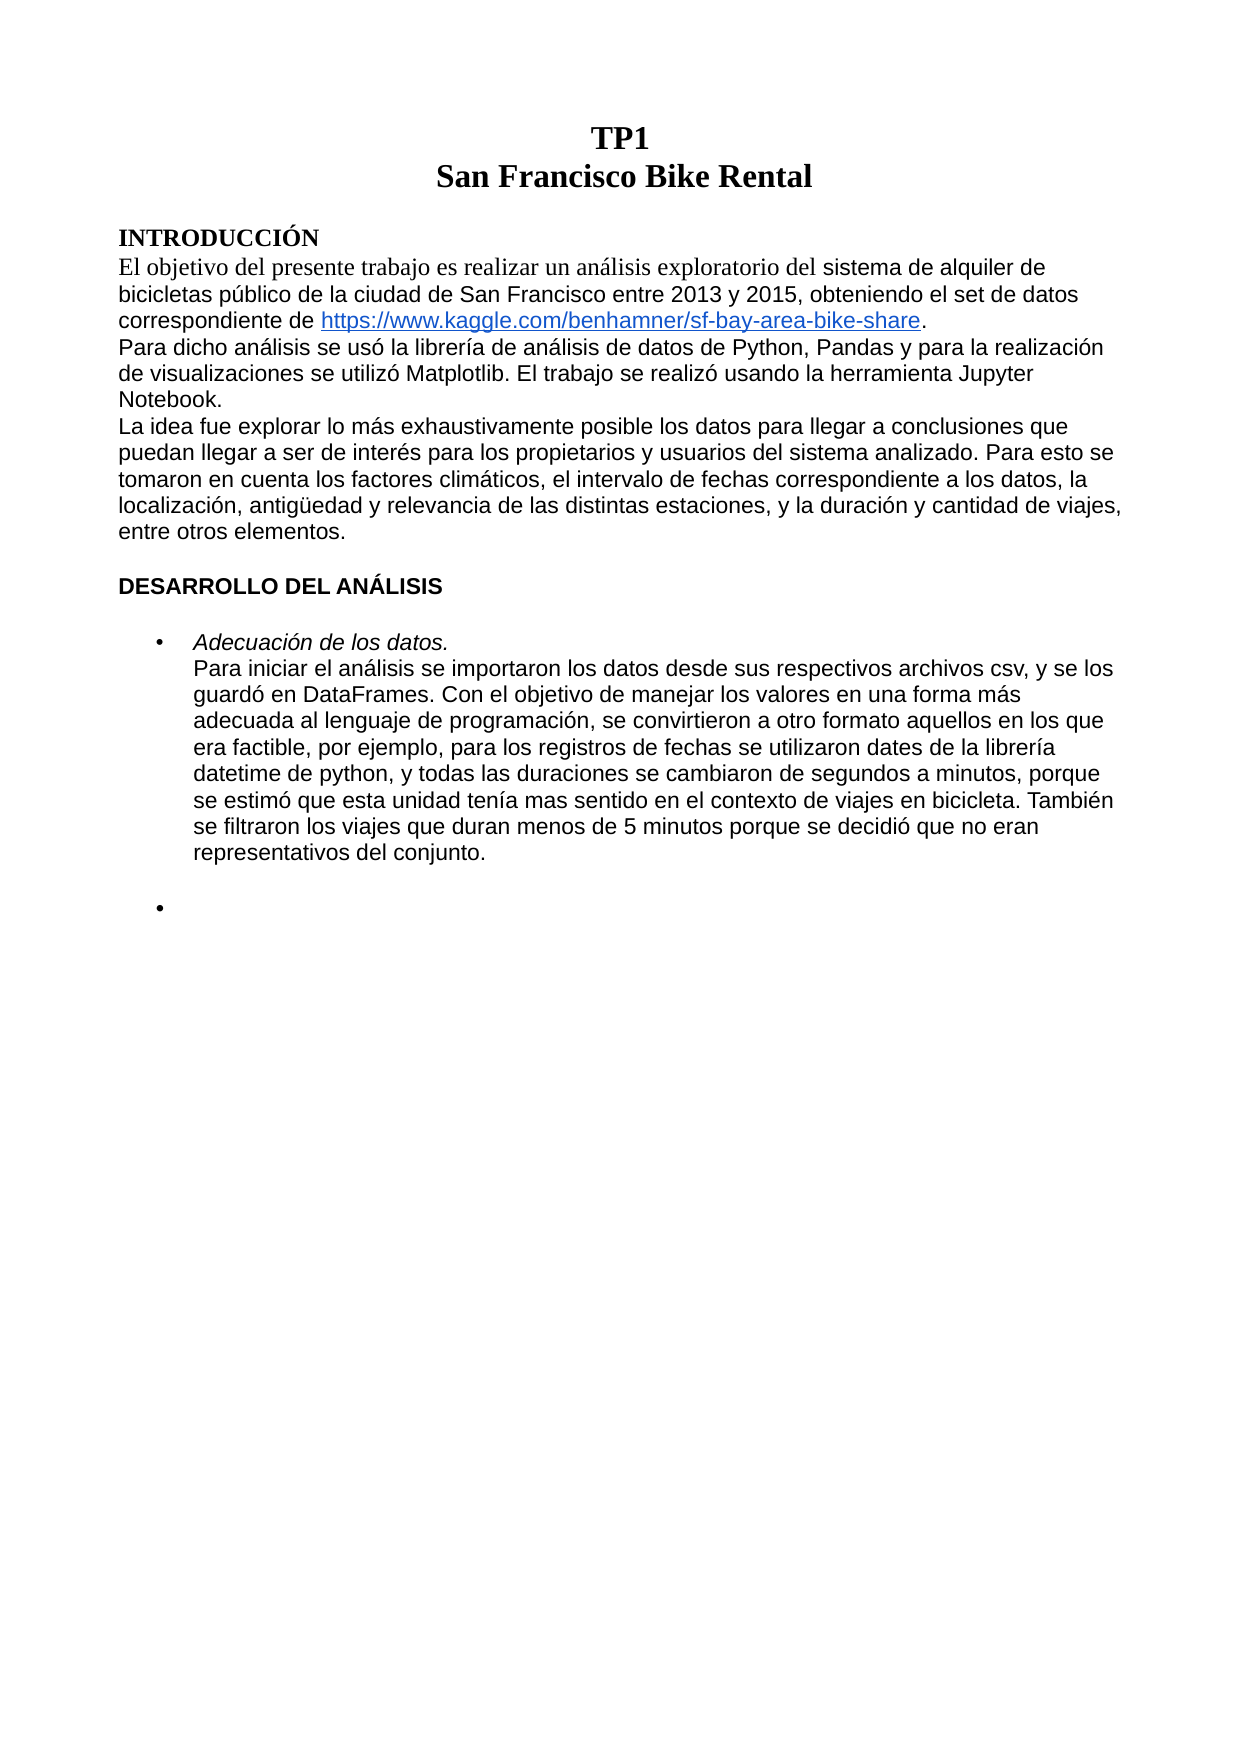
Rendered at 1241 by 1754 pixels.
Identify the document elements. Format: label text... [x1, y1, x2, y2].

text TP1 [118, 118, 1122, 156]
text El objetivo del presente trabajo es realizar un análisis exploratorio del sistema de alquiler de bicicletas público de la ciudad de San Francisco entre 2013 y 2015, obteniendo el set de datos correspondiente de https://www.kaggle.com/benhamner/sf-bay-area-bike-share. [118, 252, 1122, 334]
text Para dicho análisis se usó la librería de análisis de datos de Python, Pandas y para la realización de visualizaciones se utilizó Matplotlib. El trabajo se realizó usando la herramienta Jupyter Notebook. [118, 334, 1122, 413]
text DESARROLLO DEL ANÁLISIS [118, 573, 1122, 600]
text San Francisco Bike Rental [118, 156, 1122, 195]
list Adecuación de los datos. [156, 628, 1122, 655]
text INTRODUCCIÓN [118, 223, 1122, 252]
list Para iniciar el análisis se importaron los datos desde sus respectivos archivos csv, y se los guardó en DataFrames. Con el objetivo de manejar los valores en una forma más adecuada al lenguaje de programación, se convirtieron a otro formato aquellos en los que era factible, por ejemplo, para los registros de fechas se utilizaron dates de la librería datetime de python, y todas las duraciones se cambiaron de segundos a minutos, porque se estimó que esta unidad tenía mas sentido en el contexto de viajes en bicicleta. También se filtraron los viajes que duran menos de 5 minutos porque se decidió que no eran representativos del conjunto. [156, 655, 1122, 866]
text La idea fue explorar lo más exhaustivamente posible los datos para llegar a conclusiones que puedan llegar a ser de interés para los propietarios y usuarios del sistema analizado. Para esto se tomaron en cuenta los factores climáticos, el intervalo de fechas correspondiente a los datos, la localización, antigüedad y relevancia de las distintas estaciones, y la duración y cantidad de viajes, entre otros elementos. [118, 413, 1122, 544]
